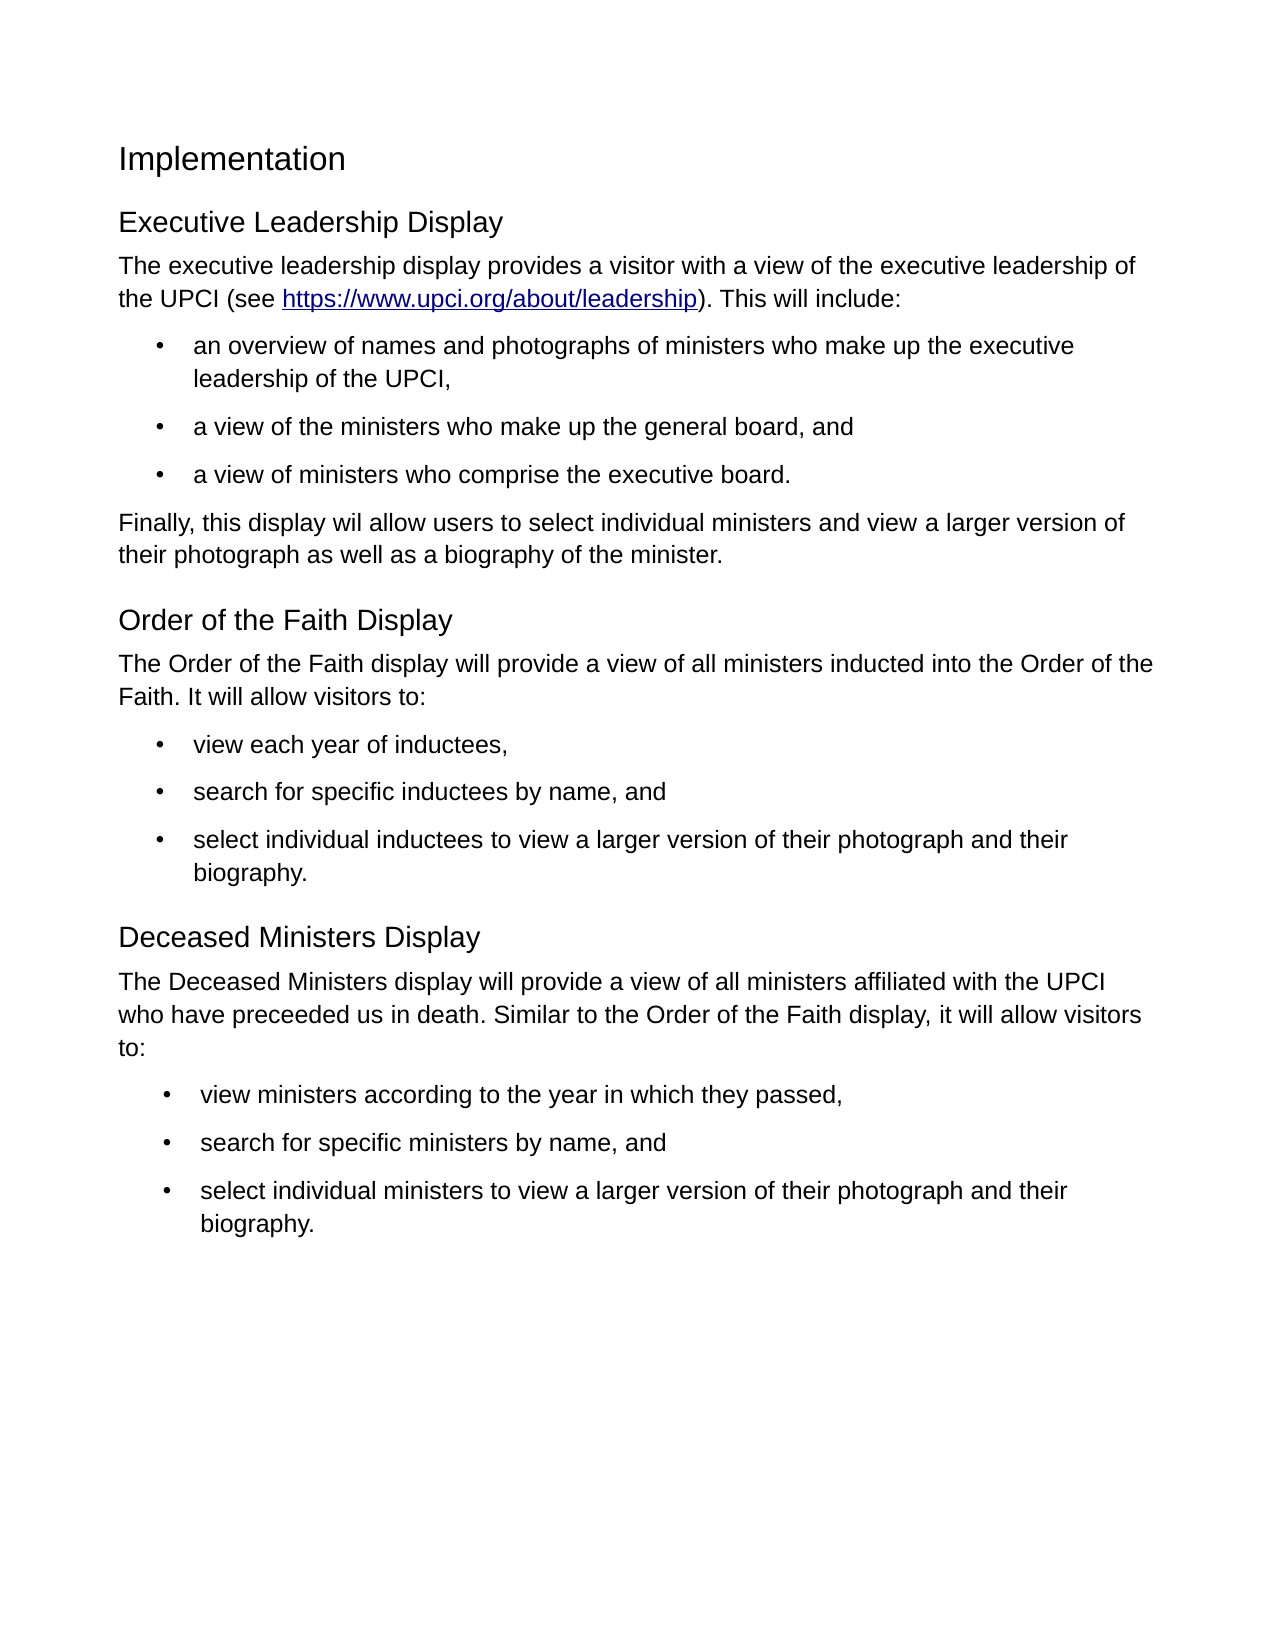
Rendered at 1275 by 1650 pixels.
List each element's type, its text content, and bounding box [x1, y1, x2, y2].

list an overview of names and photographs of ministers who make up the executive leadership of the UPCI, [156, 331, 1157, 393]
list select individual ministers to view a larger version of their photograph and their biography. [163, 1176, 1157, 1237]
text The executive leadership display provides a visitor with a view of the executive leadership of the UPCI (see https://www.upci.org/about/leadership). This will include: [118, 251, 1157, 312]
list a view of the ministers who make up the general board, and [156, 412, 1157, 441]
text The Deceased Ministers display will provide a view of all ministers affiliated with the UPCI who have preceeded us in death. Similar to the Order of the Faith display, it will allow visitors to: [118, 967, 1157, 1061]
subtitle Deceased Ministers Display [118, 920, 1157, 954]
list search for specific ministers by name, and [163, 1128, 1157, 1157]
list search for specific inductees by name, and [156, 777, 1157, 806]
list select individual inductees to view a larger version of their photograph and their biography. [156, 825, 1157, 887]
list view ministers according to the year in which they passed, [163, 1080, 1157, 1109]
text Finally, this display wil allow users to select individual ministers and view a larger version of their photograph as well as a biography of the minister. [118, 507, 1157, 569]
list a view of ministers who comprise the executive board. [156, 460, 1157, 489]
subtitle Implementation [118, 139, 1157, 177]
subtitle Order of the Faith Display [118, 603, 1157, 636]
list view each year of inductees, [156, 729, 1157, 758]
text The Order of the Faith display will provide a view of all ministers inducted into the Order of the Faith. It will allow visitors to: [118, 649, 1157, 711]
subtitle Executive Leadership Display [118, 204, 1157, 238]
